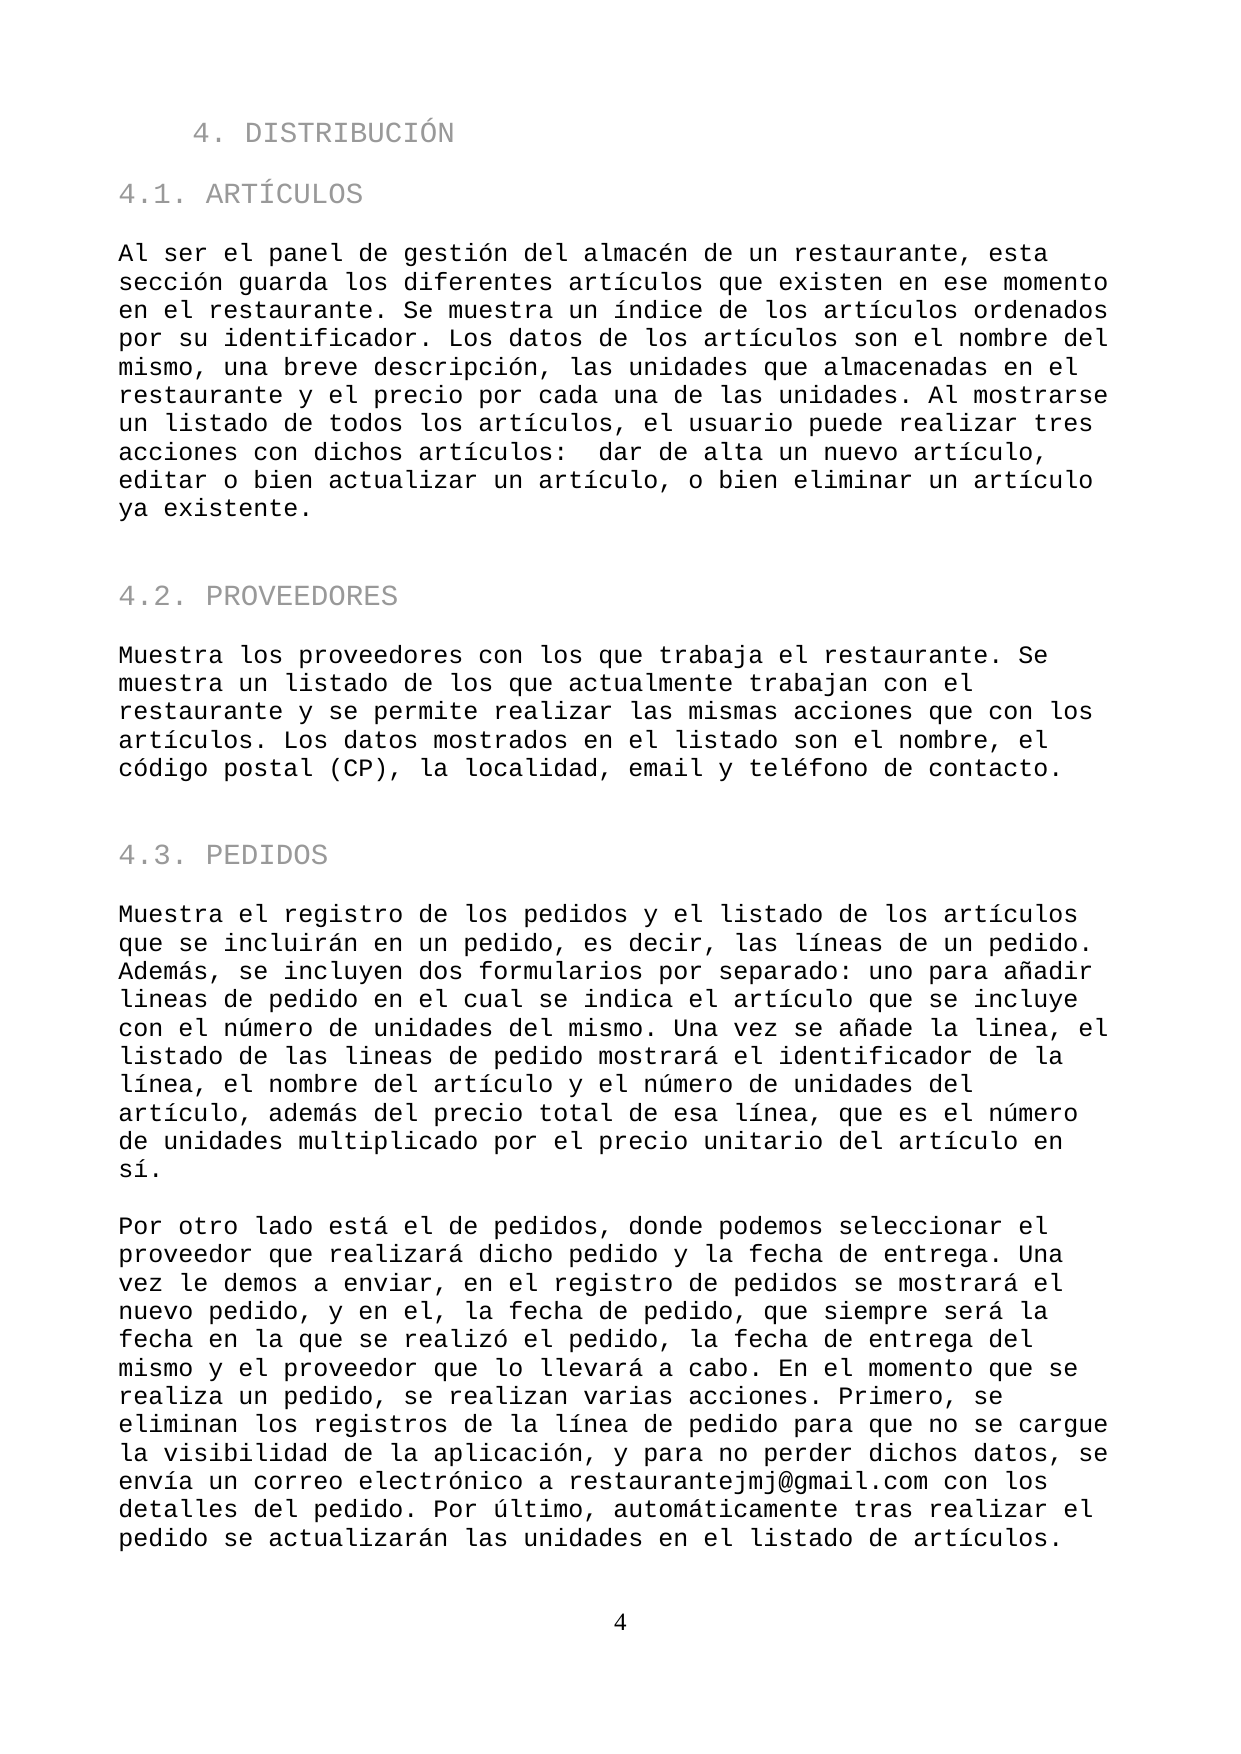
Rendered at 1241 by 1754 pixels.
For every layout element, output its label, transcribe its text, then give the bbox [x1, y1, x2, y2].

text Muestra los proveedores con los que trabaja el restaurante. Se muestra un listado de los que actualmente trabajan con el restaurante y se permite realizar las mismas acciones que con los artículos. Los datos mostrados en el listado son el nombre, el código postal (CP), la localidad, email y teléfono de contacto. [118, 642, 1122, 784]
text Muestra el registro de los pedidos y el listado de los artículos que se incluirán en un pedido, es decir, las líneas de un pedido. Además, se incluyen dos formularios por separado: uno para añadir lineas de pedido en el cual se indica el artículo que se incluye con el número de unidades del mismo. Una vez se añade la linea, el listado de las lineas de pedido mostrará el identificador de la línea, el nombre del artículo y el número de unidades del artículo, además del precio total de esa línea, que es el número de unidades multiplicado por el precio unitario del artículo en sí. [118, 902, 1122, 1185]
text 4. DISTRIBUCIÓN [118, 118, 1122, 151]
text Al ser el panel de gestión del almacén de un restaurante, esta sección guarda los diferentes artículos que existen en ese momento en el restaurante. Se muestra un índice de los artículos ordenados por su identificador. Los datos de los artículos son el nombre del mismo, una breve descripción, las unidades que almacenadas en el restaurante y el precio por cada una de las unidades. Al mostrarse un listado de todos los artículos, el usuario puede realizar tres acciones con dichos artículos: dar de alta un nuevo artículo, editar o bien actualizar un artículo, o bien eliminar un artículo ya existente. [118, 241, 1122, 524]
text 4.3. PEDIDOS [118, 841, 1122, 873]
text 4.1. ARTÍCULOS [118, 179, 1122, 212]
text 4.2. PROVEEDORES [118, 581, 1122, 614]
text Por otro lado está el de pedidos, donde podemos seleccionar el proveedor que realizará dicho pedido y la fecha de entrega. Una vez le demos a enviar, en el registro de pedidos se mostrará el nuevo pedido, y en el, la fecha de pedido, que siempre será la fecha en la que se realizó el pedido, la fecha de entrega del mismo y el proveedor que lo llevará a cabo. En el momento que se realiza un pedido, se realizan varias acciones. Primero, se eliminan los registros de la línea de pedido para que no se cargue la visibilidad de la aplicación, y para no perder dichos datos, se envía un correo electrónico a restaurantejmj@gmail.com con los detalles del pedido. Por último, automáticamente tras realizar el pedido se actualizarán las unidades en el listado de artículos. [118, 1213, 1122, 1553]
